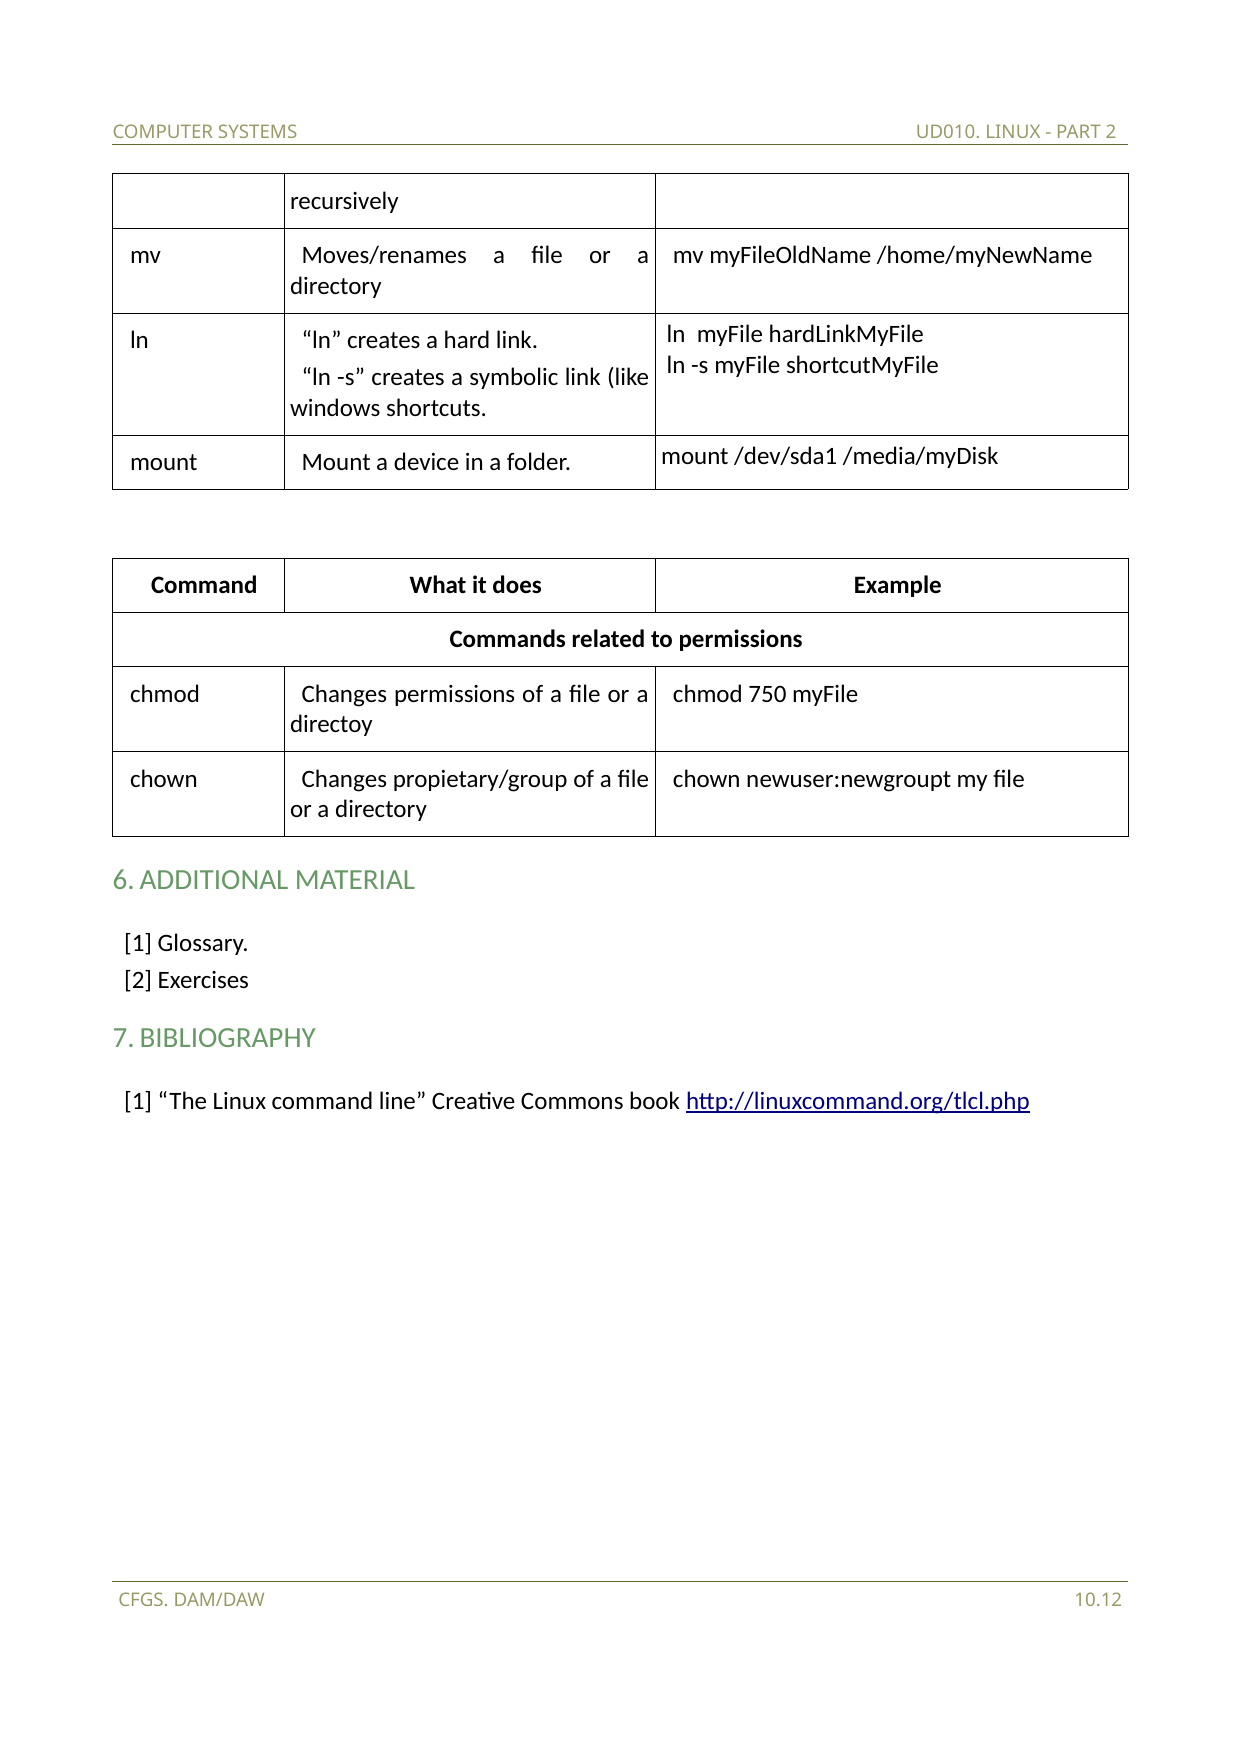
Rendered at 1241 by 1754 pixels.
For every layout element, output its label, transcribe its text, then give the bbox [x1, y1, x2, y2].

text [1] “The Linux command line” Creative Commons book http://linuxcommand.org/tlcl.php [112, 1085, 1128, 1116]
table_cell [656, 174, 1128, 228]
subtitle Additional material [112, 861, 1128, 897]
table_cell mount [113, 436, 284, 489]
table_cell [113, 174, 284, 228]
text [2] Exercises [112, 964, 1128, 994]
table_cell chown newuser:newgroupt my file [656, 752, 1128, 836]
table_cell chown [113, 752, 284, 836]
subtitle Bibliography [112, 1019, 1128, 1055]
table_cell ln myFile hardLinkMyFile ln -s myFile shortcutMyFile [656, 314, 1128, 435]
table_cell Changes propietary/group of a file or a directory [285, 752, 655, 836]
table_cell Changes permissions of a file or a directoy [285, 667, 655, 751]
table_cell mount /dev/sda1 /media/myDisk [656, 436, 1128, 489]
table_cell chmod 750 myFile [656, 667, 1128, 751]
table_cell Moves/renames a file or a directory [285, 229, 655, 313]
table_cell mv [113, 229, 284, 313]
text [1] Glossary. [112, 927, 1128, 957]
table_cell ln [113, 314, 284, 435]
table_header Command [113, 559, 284, 612]
table_cell recursively [285, 174, 655, 228]
table_cell “ln” creates a hard link. “ln -s” creates a symbolic link (like windows shortcuts. [285, 314, 655, 435]
table_header Example [656, 559, 1128, 612]
table_cell chmod [113, 667, 284, 751]
table_header What it does [285, 559, 655, 612]
table_cell Mount a device in a folder. [285, 436, 655, 489]
table_cell Commands related to permissions [113, 613, 1128, 666]
table_cell mv myFileOldName /home/myNewName [656, 229, 1128, 313]
